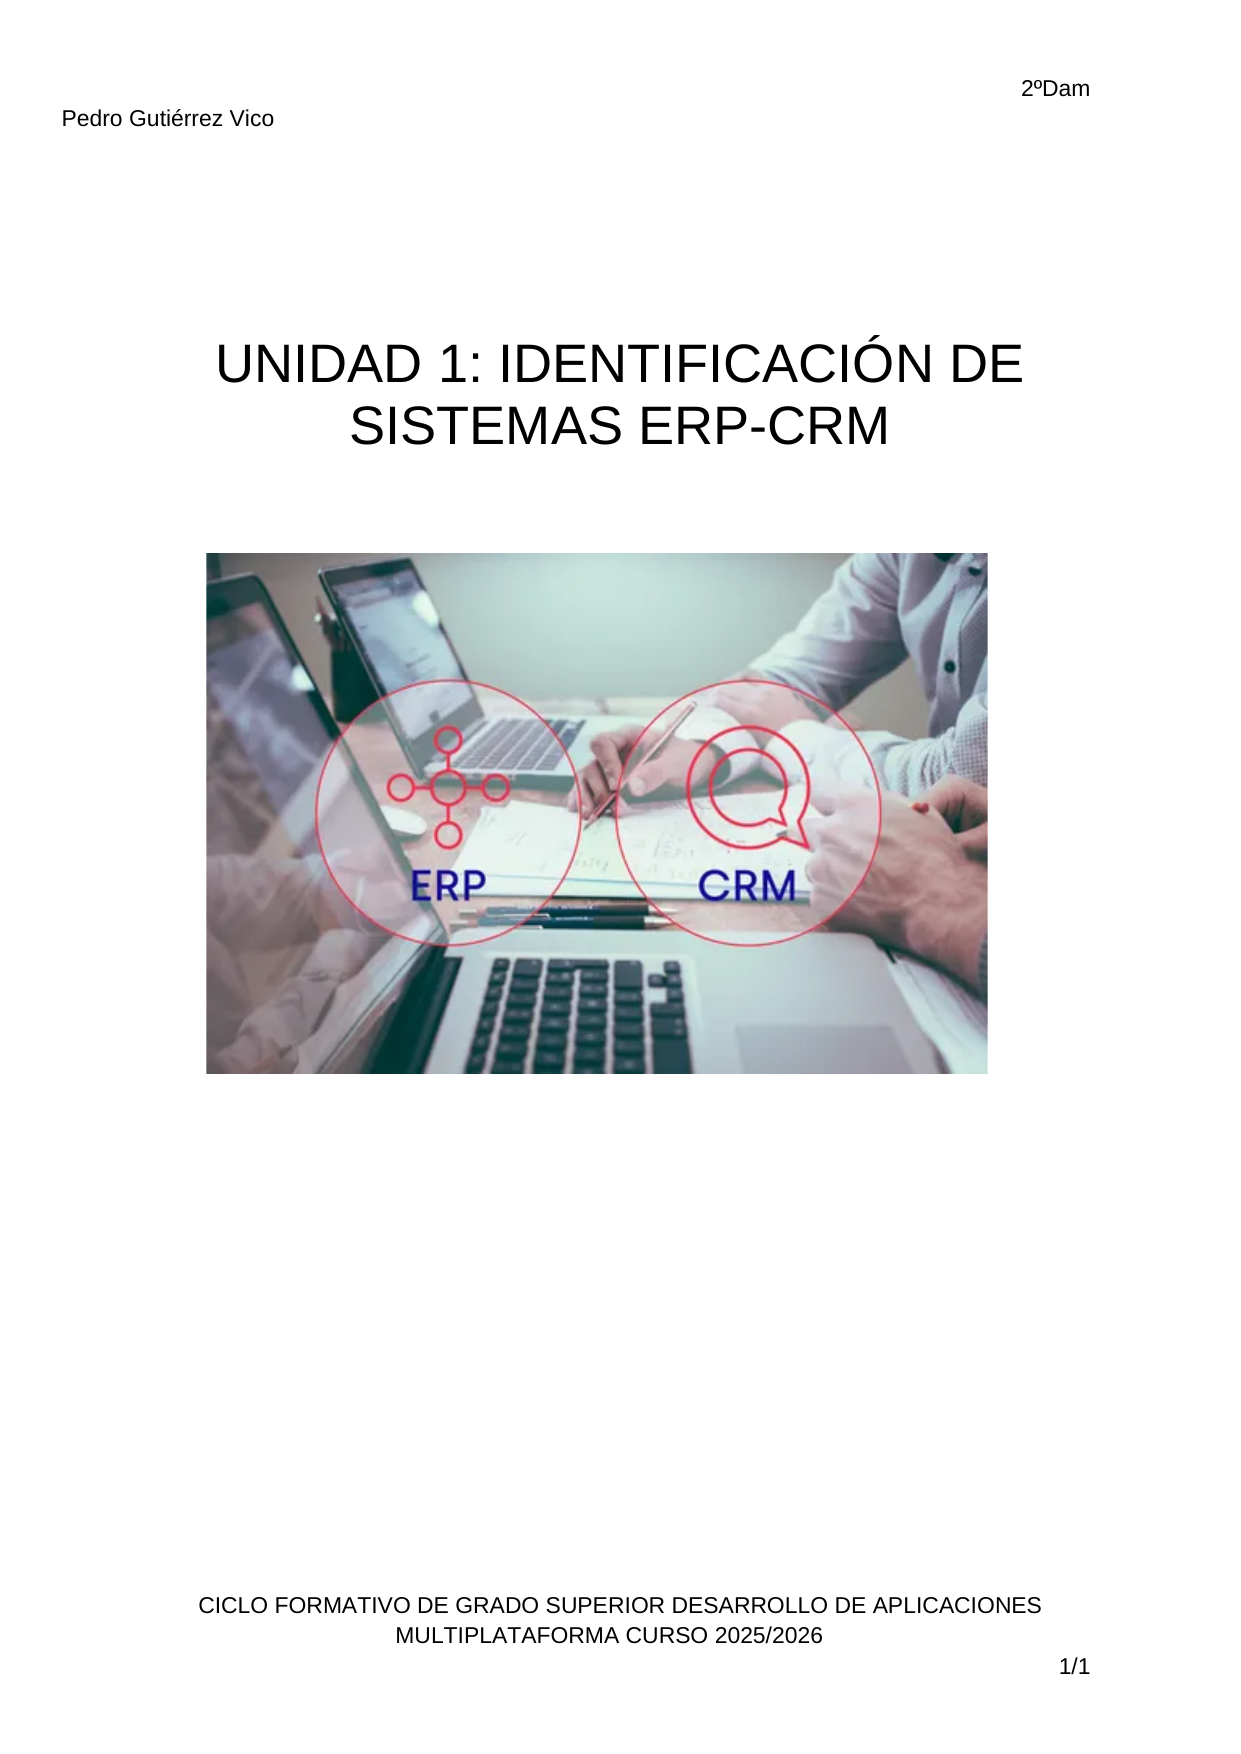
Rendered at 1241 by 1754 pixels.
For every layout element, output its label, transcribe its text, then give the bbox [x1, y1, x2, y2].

title UNIDAD 1: IDENTIFICACIÓN DE SISTEMAS ERP-CRM [150, 331, 1090, 456]
picture [206, 553, 988, 1074]
